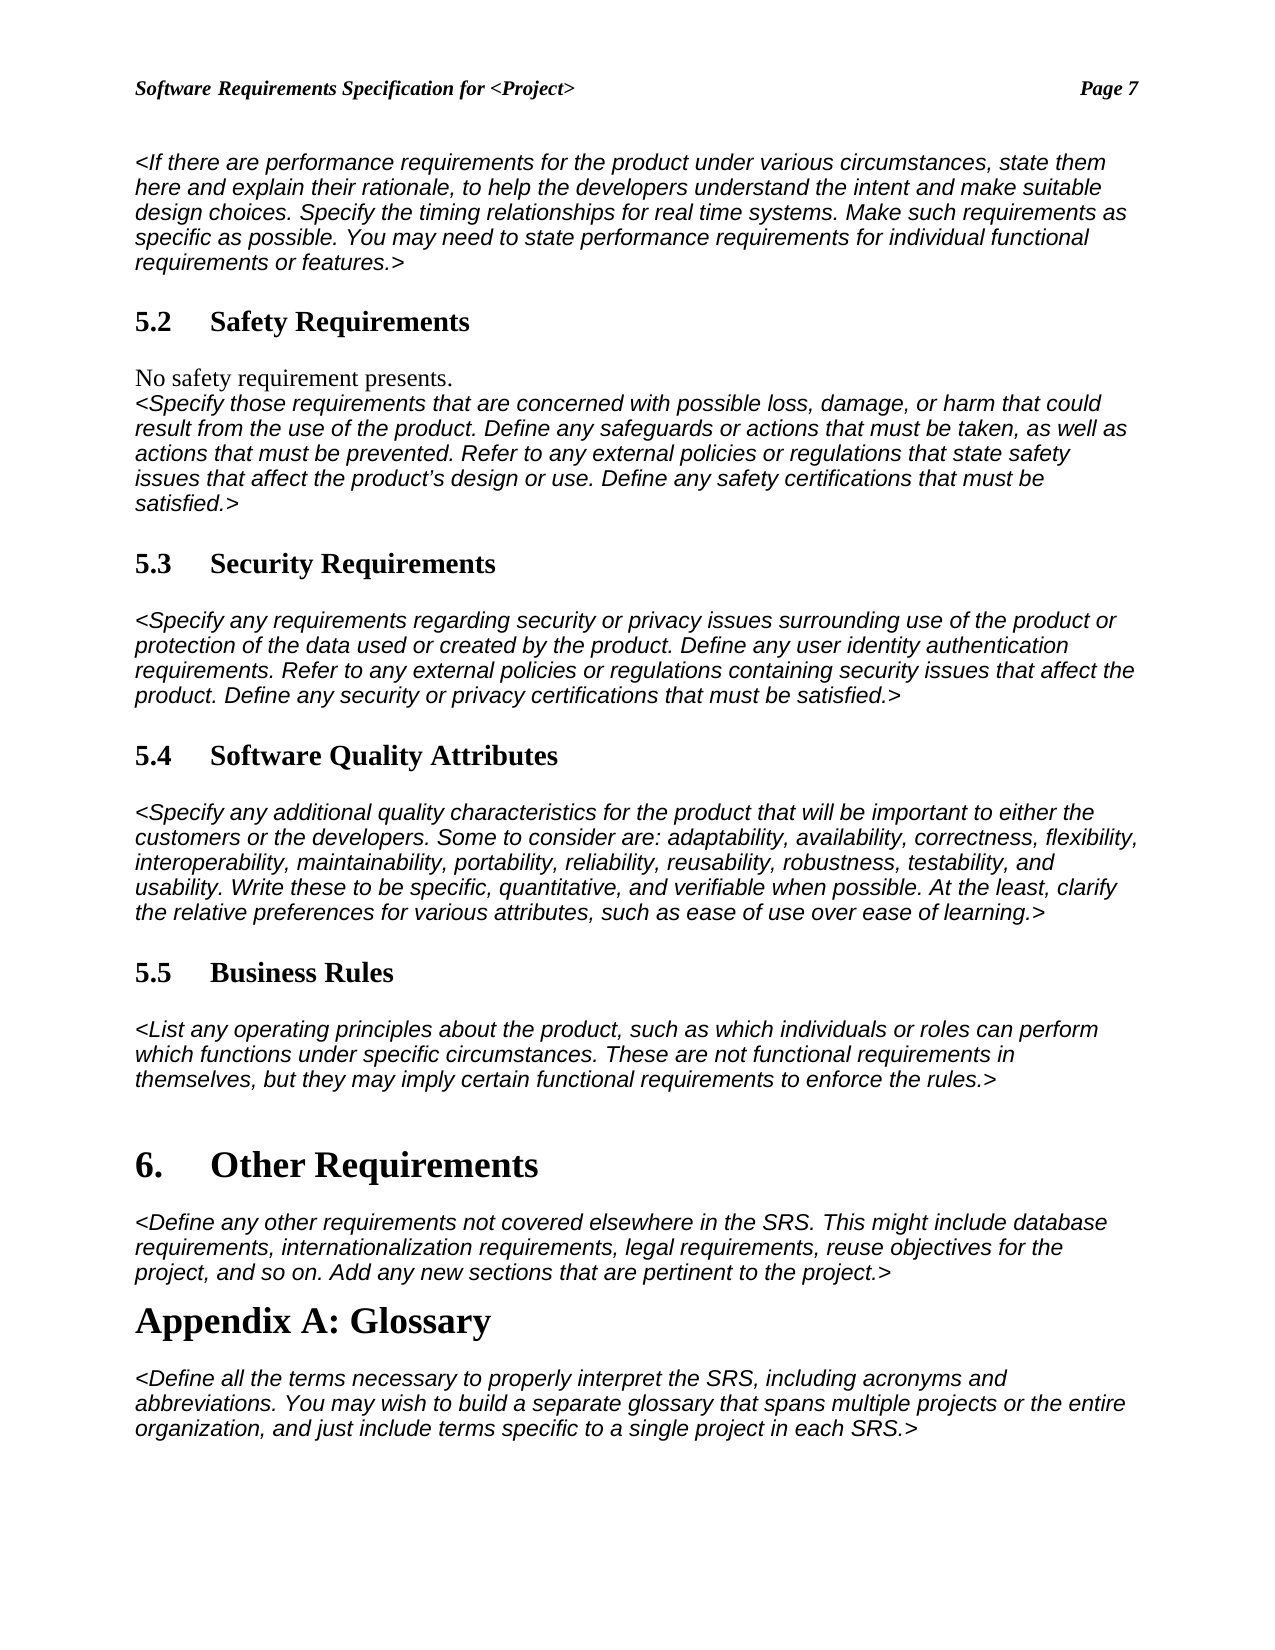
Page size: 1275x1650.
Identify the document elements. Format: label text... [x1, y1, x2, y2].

text Appendix A: Glossary [135, 1298, 1140, 1341]
text No safety requirement presents. [135, 367, 1140, 392]
text <Define any other requirements not covered elsewhere in the SRS. This might include database requirements, internationalization requirements, legal requirements, reuse objectives for the project, and so on. Add any new sections that are pertinent to the project.> [135, 1211, 1140, 1286]
subtitle Other Requirements [135, 1142, 1140, 1186]
text <If there are performance requirements for the product under various circumstances, state them here and explain their rationale, to help the developers understand the intent and make suitable design choices. Specify the timing relationships for real time systems. Make such requirements as specific as possible. You may need to state performance requirements for individual functional requirements or features.> [135, 150, 1140, 275]
text <Specify any requirements regarding security or privacy issues surrounding use of the product or protection of the data used or created by the product. Define any user identity authentication requirements. Refer to any external policies or regulations containing security issues that affect the product. Define any security or privacy certifications that must be satisfied.> [135, 609, 1140, 709]
text <List any operating principles about the product, such as which individuals or roles can perform which functions under specific circumstances. These are not functional requirements in themselves, but they may imply certain functional requirements to enforce the rules.> [135, 1017, 1140, 1092]
subtitle Safety Requirements [135, 304, 1140, 338]
subtitle Business Rules [135, 955, 1140, 988]
text <Specify any additional quality characteristics for the product that will be important to either the customers or the developers. Some to consider are: adaptability, availability, correctness, flexibility, interoperability, maintainability, portability, reliability, reusability, robustness, testability, and usability. Write these to be specific, quantitative, and verifiable when possible. At the least, clarify the relative preferences for various attributes, such as ease of use over ease of learning.> [135, 801, 1140, 926]
text <Define all the terms necessary to properly interpret the SRS, including acronyms and abbreviations. You may wish to build a separate glossary that spans multiple projects or the entire organization, and just include terms specific to a single project in each SRS.> [135, 1366, 1140, 1441]
text <Specify those requirements that are concerned with possible loss, damage, or harm that could result from the use of the product. Define any safeguards or actions that must be taken, as well as actions that must be prevented. Refer to any external policies or regulations that state safety issues that affect the product’s design or use. Define any safety certifications that must be satisfied.> [135, 392, 1140, 517]
subtitle Software Quality Attributes [135, 738, 1140, 771]
subtitle Security Requirements [135, 546, 1140, 579]
